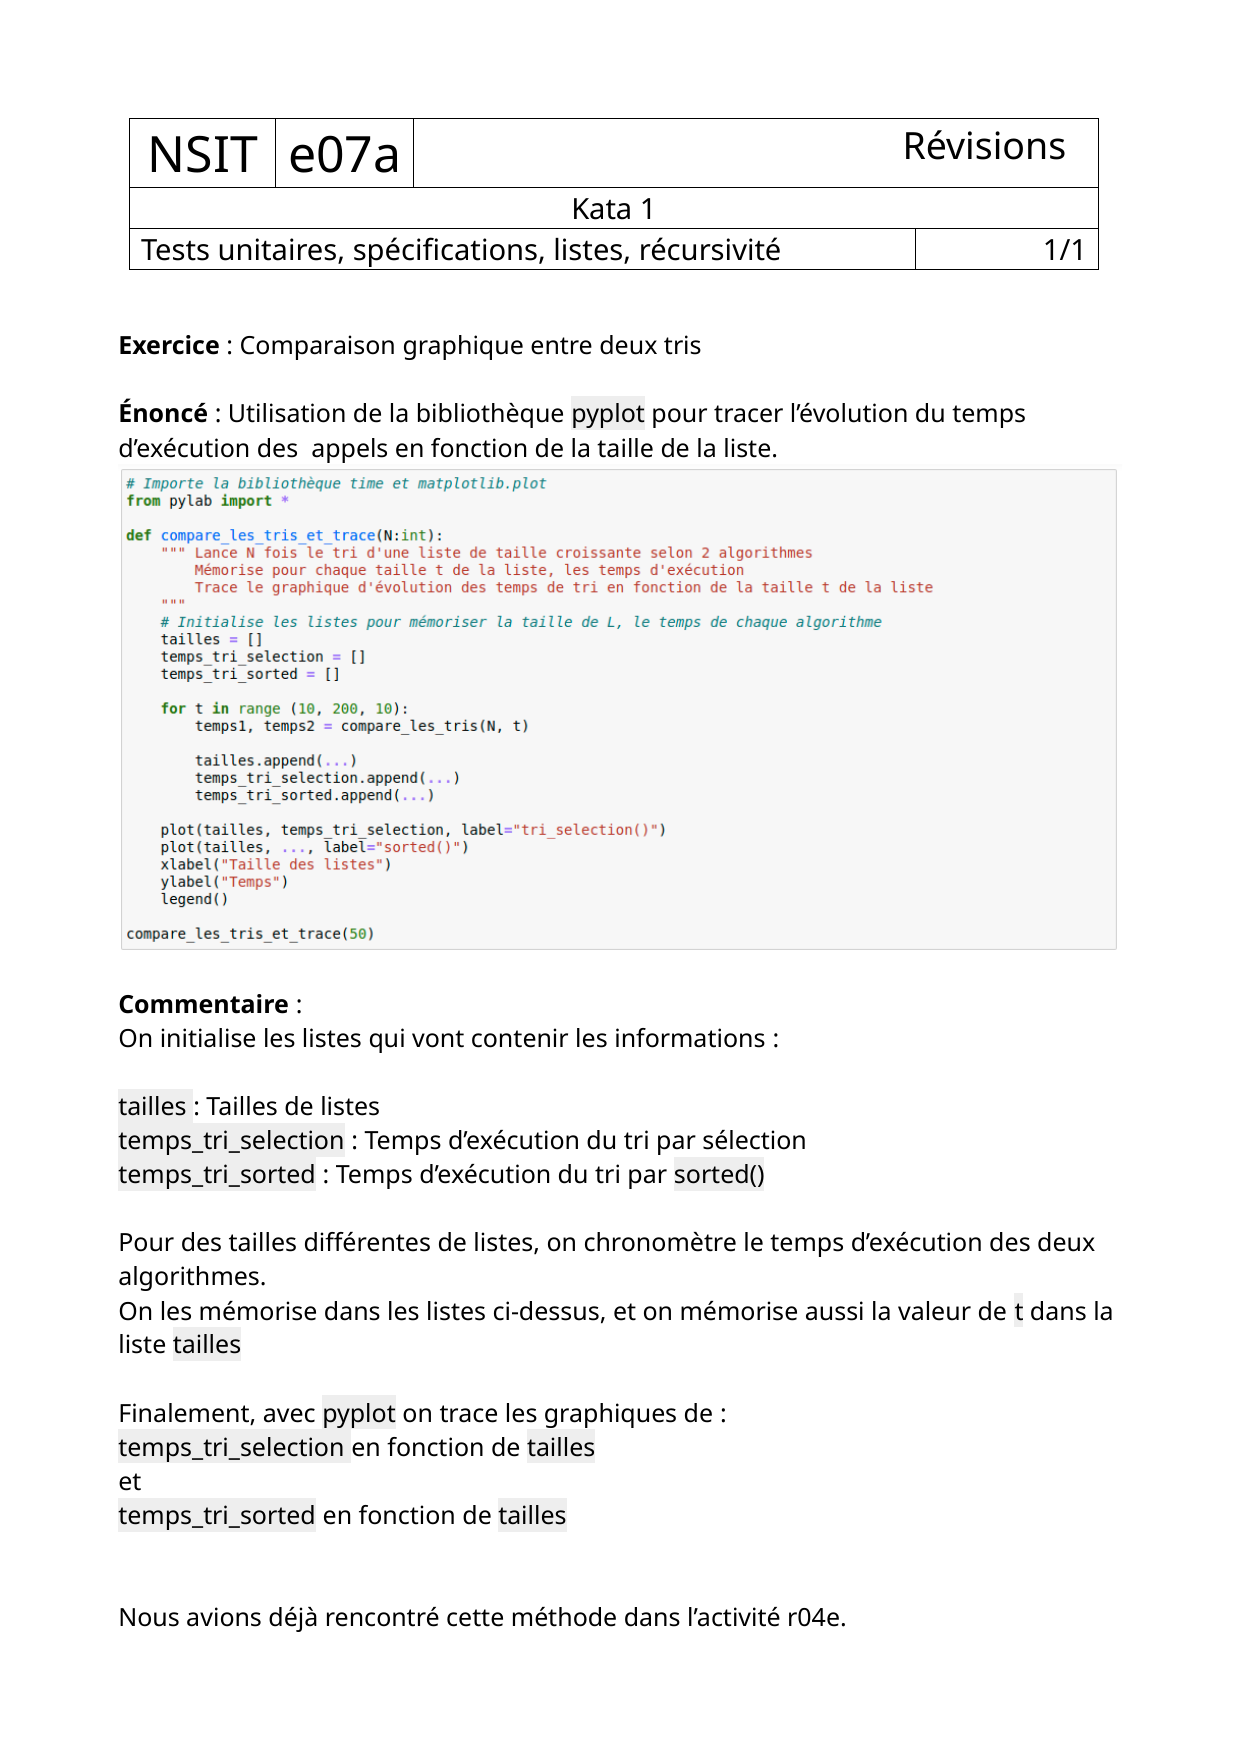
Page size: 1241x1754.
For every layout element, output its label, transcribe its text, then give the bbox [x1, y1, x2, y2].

text Pour des tailles différentes de listes, on chronomètre le temps d’exécution des deux algorithmes. [118, 1225, 1122, 1293]
text et [118, 1463, 1122, 1497]
text Nous avions déjà rencontré cette méthode dans l’activité r04e. [118, 1600, 1122, 1634]
text tailles : Tailles de listes [118, 1089, 1122, 1123]
text temps_tri_selection en fonction de tailles [118, 1429, 1122, 1463]
text Énoncé : Utilisation de la bibliothèque pyplot pour tracer l’évolution du temps d’exécution des appels en fonction de la taille de la liste. [118, 396, 1122, 464]
text On les mémorise dans les listes ci-dessus, et on mémorise aussi la valeur de t dans la liste tailles [118, 1293, 1122, 1361]
text On initialise les listes qui vont contenir les informations : [118, 1021, 1122, 1055]
text temps_tri_selection : Temps d’exécution du tri par sélection [118, 1123, 1122, 1157]
text Finalement, avec pyplot on trace les graphiques de : [118, 1395, 1122, 1429]
text temps_tri_sorted en fonction de tailles [118, 1497, 1122, 1532]
picture [118, 464, 1123, 953]
text Commentaire : [118, 987, 1122, 1021]
text Exercice : Comparaison graphique entre deux tris [118, 328, 1122, 362]
text temps_tri_sorted : Temps d’exécution du tri par sorted() [118, 1157, 1122, 1191]
